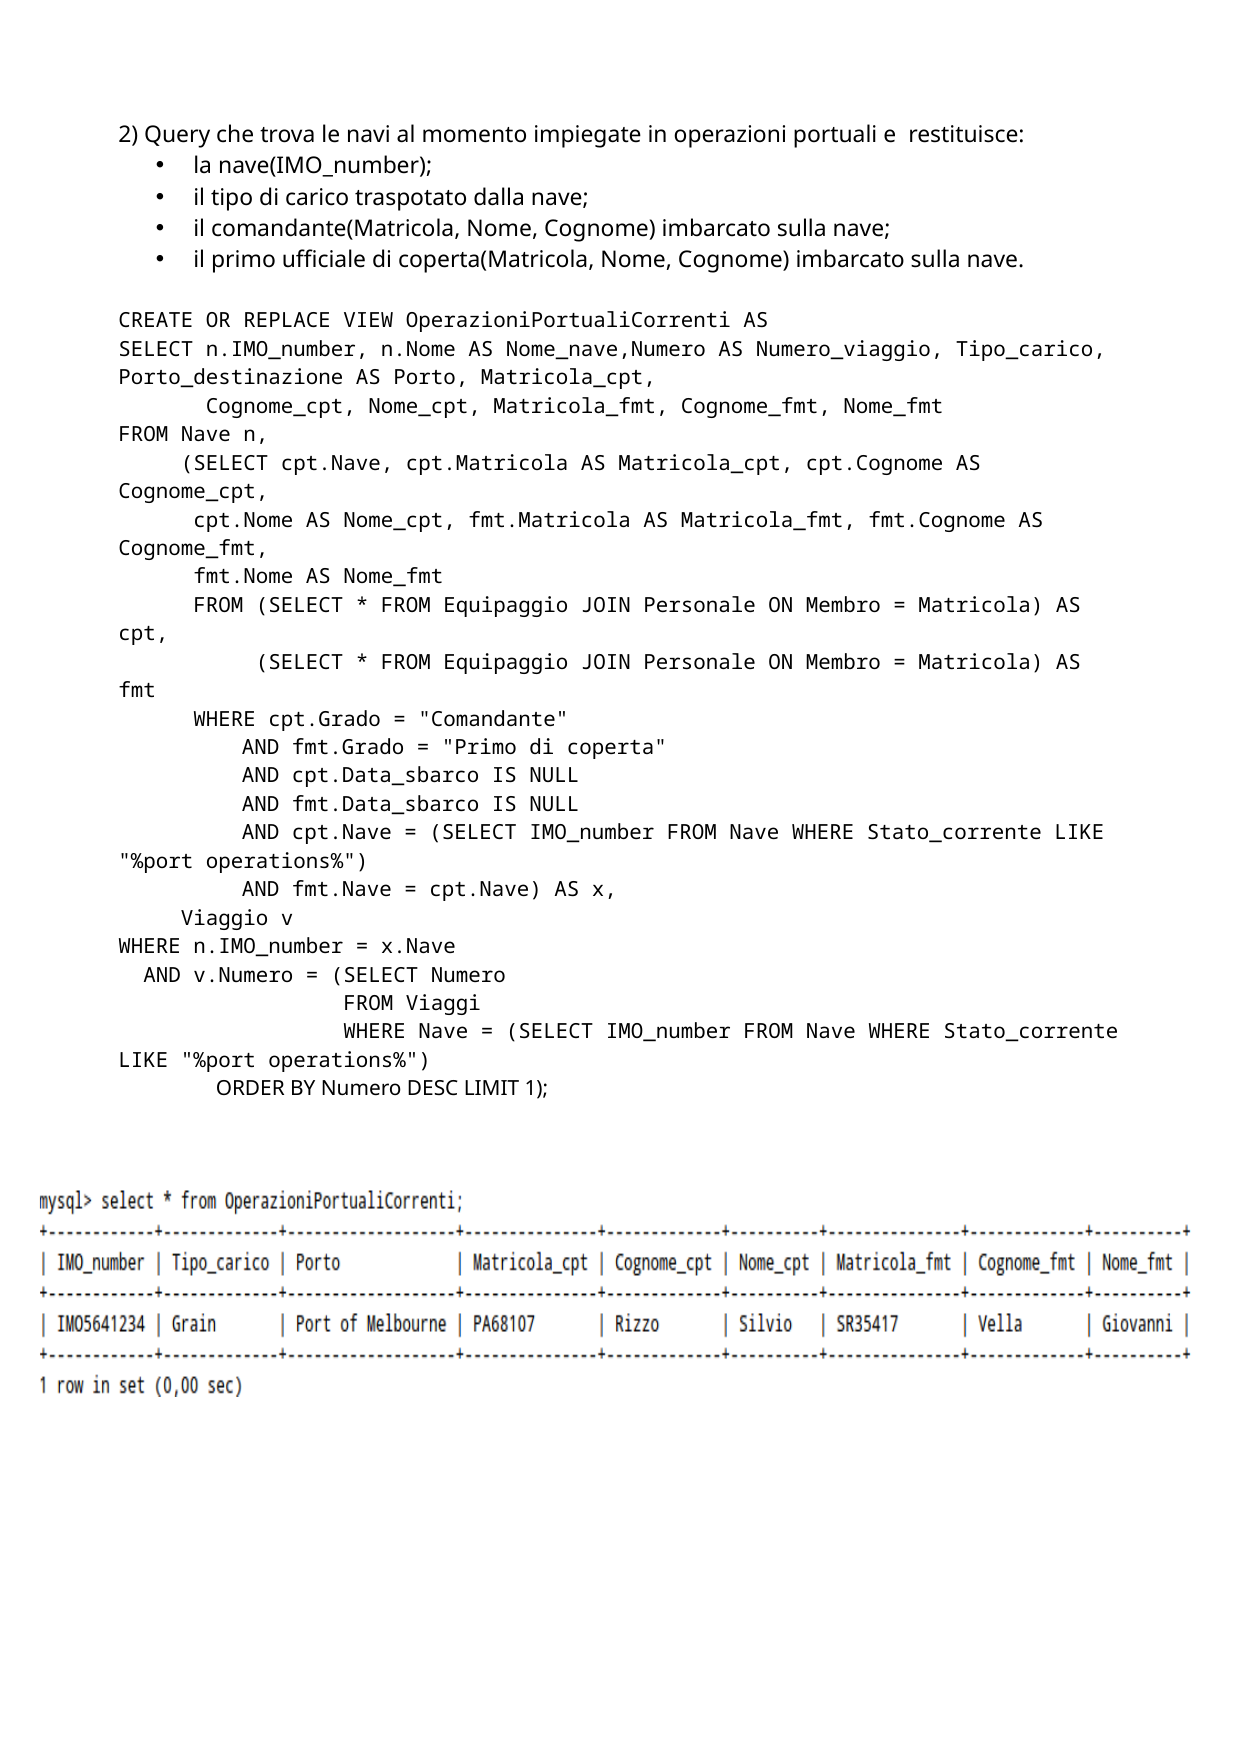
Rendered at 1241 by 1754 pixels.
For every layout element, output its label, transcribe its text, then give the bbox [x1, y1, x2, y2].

list la nave(IMO_number); [156, 149, 1122, 181]
text FROM Nave n, [118, 419, 1122, 448]
text fmt.Nome AS Nome_fmt [118, 562, 1122, 590]
list il primo ufficiale di coperta(Matricola, Nome, Cognome) imbarcato sulla nave. [156, 243, 1122, 274]
text cpt.Nome AS Nome_cpt, fmt.Matricola AS Matricola_fmt, fmt.Cognome AS Cognome_fmt, [118, 505, 1122, 562]
text Cognome_cpt, Nome_cpt, Matricola_fmt, Cognome_fmt, Nome_fmt [118, 391, 1122, 419]
text FROM Viaggi [118, 988, 1122, 1017]
text AND cpt.Data_sbarco IS NULL [118, 761, 1122, 789]
text (SELECT cpt.Nave, cpt.Matricola AS Matricola_cpt, cpt.Cognome AS Cognome_cpt, [118, 448, 1122, 505]
text AND fmt.Nave = cpt.Nave) AS x, [118, 874, 1122, 903]
text (SELECT * FROM Equipaggio JOIN Personale ON Membro = Matricola) AS fmt [118, 647, 1122, 704]
list il comandante(Matricola, Nome, Cognome) imbarcato sulla nave; [156, 212, 1122, 243]
text Viaggio v [118, 903, 1122, 931]
text WHERE Nave = (SELECT IMO_number FROM Nave WHERE Stato_corrente LIKE "%port operations%") [118, 1017, 1122, 1073]
text WHERE cpt.Grado = "Comandante" [118, 704, 1122, 732]
text AND fmt.Grado = "Primo di coperta" [118, 732, 1122, 761]
text CREATE OR REPLACE VIEW OperazioniPortualiCorrenti AS [118, 306, 1122, 334]
text FROM (SELECT * FROM Equipaggio JOIN Personale ON Membro = Matricola) AS cpt, [118, 590, 1122, 647]
text ORDER BY Numero DESC LIMIT 1); [118, 1073, 1122, 1102]
picture [39, 1171, 1201, 1397]
text AND fmt.Data_sbarco IS NULL [118, 789, 1122, 817]
list il tipo di carico traspotato dalla nave; [156, 181, 1122, 212]
text AND cpt.Nave = (SELECT IMO_number FROM Nave WHERE Stato_corrente LIKE "%port operations%") [118, 817, 1122, 874]
text SELECT n.IMO_number, n.Nome AS Nome_nave,Numero AS Numero_viaggio, Tipo_carico, Porto_destinazione AS Porto, Matricola_cpt, [118, 334, 1122, 391]
text AND v.Numero = (SELECT Numero [118, 960, 1122, 988]
text WHERE n.IMO_number = x.Nave [118, 931, 1122, 960]
text 2) Query che trova le navi al momento impiegate in operazioni portuali e restituisce: [118, 118, 1122, 149]
